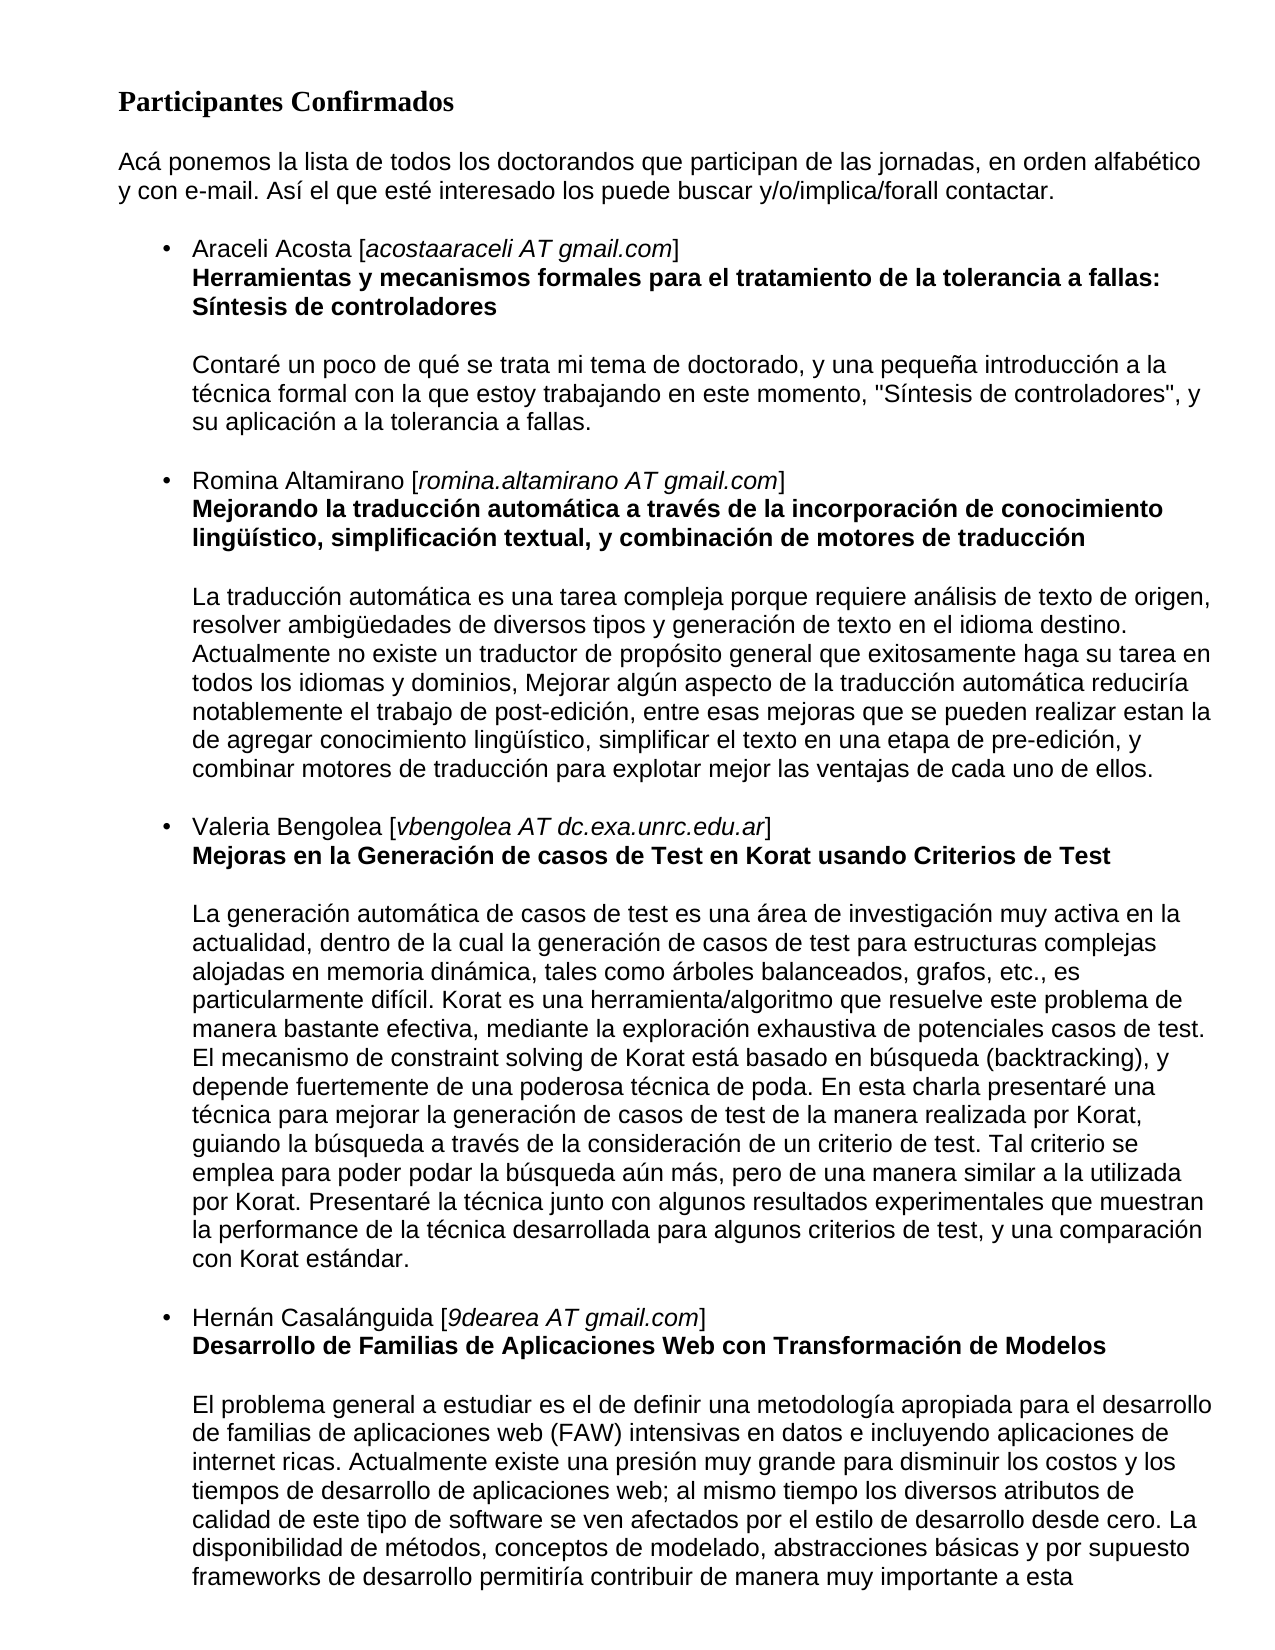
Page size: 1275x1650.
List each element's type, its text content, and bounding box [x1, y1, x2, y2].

list El problema general a estudiar es el de definir una metodología apropiada para el desarrollo de familias de aplicaciones web (FAW) intensivas en datos e incluyendo aplicaciones de internet ricas. Actualmente existe una presión muy grande para disminuir los costos y los tiempos de desarrollo de aplicaciones web; al mismo tiempo los diversos atributos de calidad de este tipo de software se ven afectados por el estilo de desarrollo desde cero. La disponibilidad de métodos, conceptos de modelado, abstracciones básicas y por supuesto frameworks de desarrollo permitiría contribuir de manera muy importante a esta problemática. La ingeniería de FAW permitirá a las empresas mayores utilidades, mayor calidad en los productos y tiempos más cortos de desarrollo al poder construir las aplicaciones web de una FAW apoyándose en una infraestructura reutilizable. A pesar que la ingeniería de familias de aplicaciones (IFA) es un área que empezó al comienzo de los 80, casi no se ha estudiado la ingeniería de FAW y la investigación permitirá mejorar y comprender mejor esta nueva rama de la IFA. [162, 1389, 1216, 1591]
subtitle Participantes Confirmados [118, 84, 1216, 118]
list Contaré un poco de qué se trata mi tema de doctorado, y una pequeña introducción a la técnica formal con la que estoy trabajando en este momento, "Síntesis de controladores", y su aplicación a la tolerancia a fallas. [162, 350, 1216, 436]
list Romina Altamirano [romina.altamirano AT gmail.com] Mejorando la traducción automática a través de la incorporación de conocimiento lingüístico, simplificación textual, y combinación de motores de traducción [162, 466, 1216, 552]
list La traducción automática es una tarea compleja porque requiere análisis de texto de origen, resolver ambigüedades de diversos tipos y generación de texto en el idioma destino. Actualmente no existe un traductor de propósito general que exitosamente haga su tarea en todos los idiomas y dominios, Mejorar algún aspecto de la traducción automática reduciría notablemente el trabajo de post-edición, entre esas mejoras que se pueden realizar estan la de agregar conocimiento lingüístico, simplificar el texto en una etapa de pre-edición, y combinar motores de traducción para explotar mejor las ventajas de cada uno de ellos. [162, 581, 1216, 783]
text Acá ponemos la lista de todos los doctorandos que participan de las jornadas, en orden alfabético y con e-mail. Así el que esté interesado los puede buscar y/o/implica/forall contactar. [118, 147, 1216, 204]
list Araceli Acosta [acostaaraceli AT gmail.com] Herramientas y mecanismos formales para el tratamiento de la tolerancia a fallas: Síntesis de controladores [162, 234, 1216, 320]
list Valeria Bengolea [vbengolea AT dc.exa.unrc.edu.ar] Mejoras en la Generación de casos de Test en Korat usando Criterios de Test [162, 812, 1216, 870]
list Hernán Casalánguida [9dearea AT gmail.com] Desarrollo de Familias de Aplicaciones Web con Transformación de Modelos [162, 1302, 1216, 1360]
list La generación automática de casos de test es una área de investigación muy activa en la actualidad, dentro de la cual la generación de casos de test para estructuras complejas alojadas en memoria dinámica, tales como árboles balanceados, grafos, etc., es particularmente difícil. Korat es una herramienta/algoritmo que resuelve este problema de manera bastante efectiva, mediante la exploración exhaustiva de potenciales casos de test. El mecanismo de constraint solving de Korat está basado en búsqueda (backtracking), y depende fuertemente de una poderosa técnica de poda. En esta charla presentaré una técnica para mejorar la generación de casos de test de la manera realizada por Korat, guiando la búsqueda a través de la consideración de un criterio de test. Tal criterio se emplea para poder podar la búsqueda aún más, pero de una manera similar a la utilizada por Korat. Presentaré la técnica junto con algunos resultados experimentales que muestran la performance de la técnica desarrollada para algunos criterios de test, y una comparación con Korat estándar. [162, 899, 1216, 1273]
